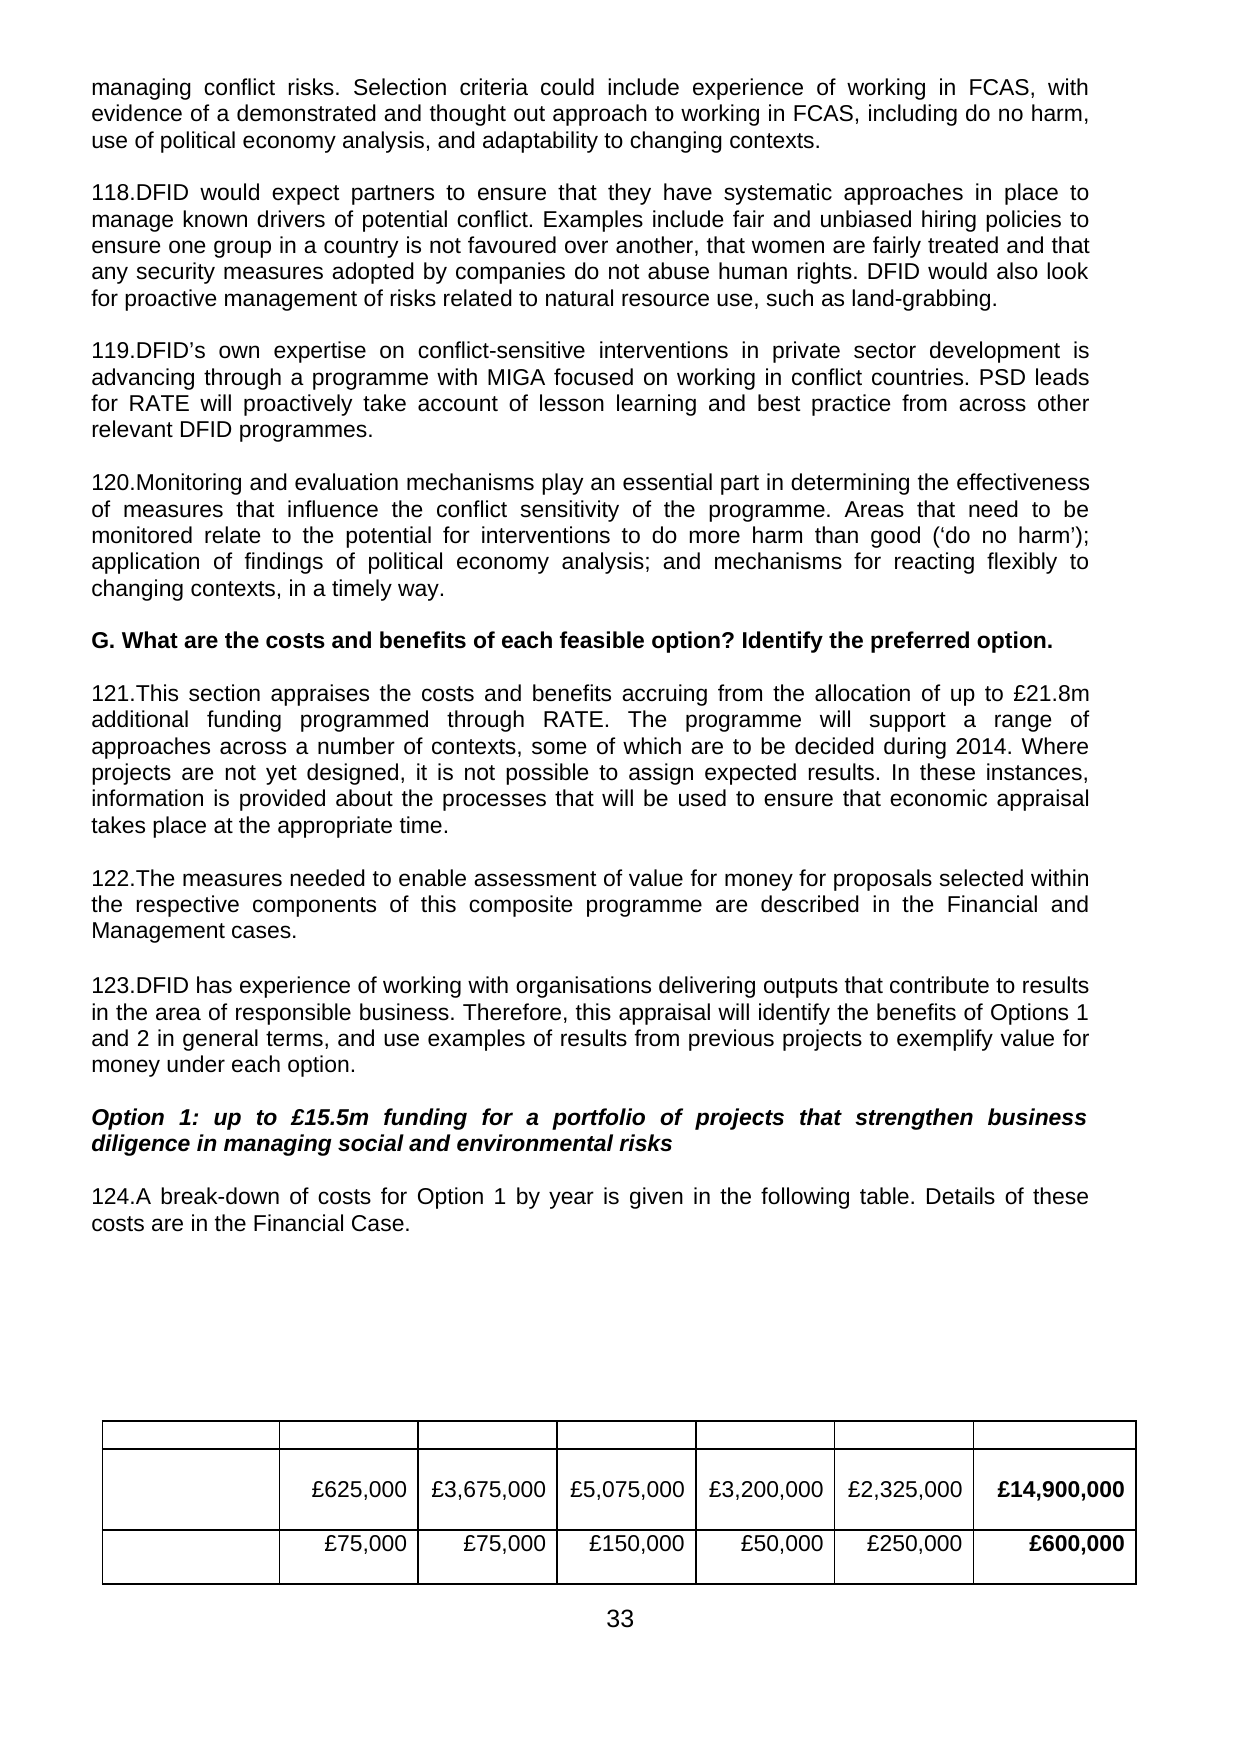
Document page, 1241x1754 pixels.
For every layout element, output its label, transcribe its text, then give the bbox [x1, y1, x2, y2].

table_cell £2,325,000 [835, 1450, 973, 1529]
table_header 2016/17 [558, 1422, 695, 1448]
table_header 2014/15 [280, 1422, 417, 1448]
list The measures needed to enable assessment of value for money for proposals selected within the respective components of this composite programme are described in the Financial and Management cases. [150, 864, 1090, 943]
list Where DFID is contracting a service provider, the procurement processes will create opportunities to put in place measures to ensure that they have experience of identifying and managing conflict risks. Selection criteria could include experience of working in FCAS, with evidence of a demonstrated and thought out approach to working in FCAS, including do no harm, use of political economy analysis, and adaptability to changing contexts. [150, 74, 1090, 153]
list DFID’s own expertise on conflict-sensitive interventions in private sector development is advancing through a programme with MIGA focused on working in conflict countries. PSD leads for RATE will proactively take account of lesson learning and best practice from across other relevant DFID programmes. [150, 337, 1090, 443]
table_header Activity [103, 1422, 279, 1448]
list DFID has experience of working with organisations delivering outputs that contribute to results in the area of responsible business. Therefore, this appraisal will identify the benefits of Options 1 and 2 in general terms, and use examples of results from previous projects to exemplify value for money under each option. [150, 972, 1090, 1078]
list A break-down of costs for Option 1 by year is given in the following table. Details of these costs are in the Financial Case. [150, 1183, 1090, 1236]
table_cell £50,000 [697, 1531, 834, 1583]
text G. What are the costs and benefits of each feasible option? Identify the preferred option. [91, 627, 1090, 654]
table_cell £250,000 [835, 1531, 973, 1583]
table_cell £14,900,000 [974, 1450, 1135, 1529]
table_header 2017/18 [697, 1422, 834, 1448]
table_cell £75,000 [419, 1531, 556, 1583]
text Option 1: up to £15.5m funding for a portfolio of projects that strengthen business diligence in managing social and environmental risks [91, 1104, 1090, 1157]
table_header Totals [974, 1422, 1135, 1448]
table_cell £600,000 [974, 1531, 1135, 1583]
table_cell £3,675,000 [419, 1450, 556, 1529]
table_cell Strengthening business diligence [103, 1450, 279, 1529]
table_cell £3,200,000 [697, 1450, 834, 1529]
table_cell £150,000 [558, 1531, 695, 1583]
table_header 2018/19 [835, 1422, 973, 1448]
list This section appraises the costs and benefits accruing from the allocation of up to £21.8m additional funding programmed through RATE. The programme will support a range of approaches across a number of contexts, some of which are to be decided during 2014. Where projects are not yet designed, it is not possible to assign expected results. In these instances, information is provided about the processes that will be used to ensure that economic appraisal takes place at the appropriate time. [150, 680, 1090, 838]
table_cell £5,075,000 [558, 1450, 695, 1529]
table_cell £75,000 [280, 1531, 417, 1583]
table_cell £625,000 [280, 1450, 417, 1529]
table_cell Portfolio level evaluation [103, 1531, 279, 1583]
list DFID would expect partners to ensure that they have systematic approaches in place to manage known drivers of potential conflict. Examples include fair and unbiased hiring policies to ensure one group in a country is not favoured over another, that women are fairly treated and that any security measures adopted by companies do not abuse human rights. DFID would also look for proactive management of risks related to natural resource use, such as land-grabbing. [150, 179, 1090, 311]
table_header 2015/16 [419, 1422, 556, 1448]
list Monitoring and evaluation mechanisms play an essential part in determining the effectiveness of measures that influence the conflict sensitivity of the programme. Areas that need to be monitored relate to the potential for interventions to do more harm than good (‘do no harm’); application of findings of political economy analysis; and mechanisms for reacting flexibly to changing contexts, in a timely way. [150, 469, 1090, 601]
